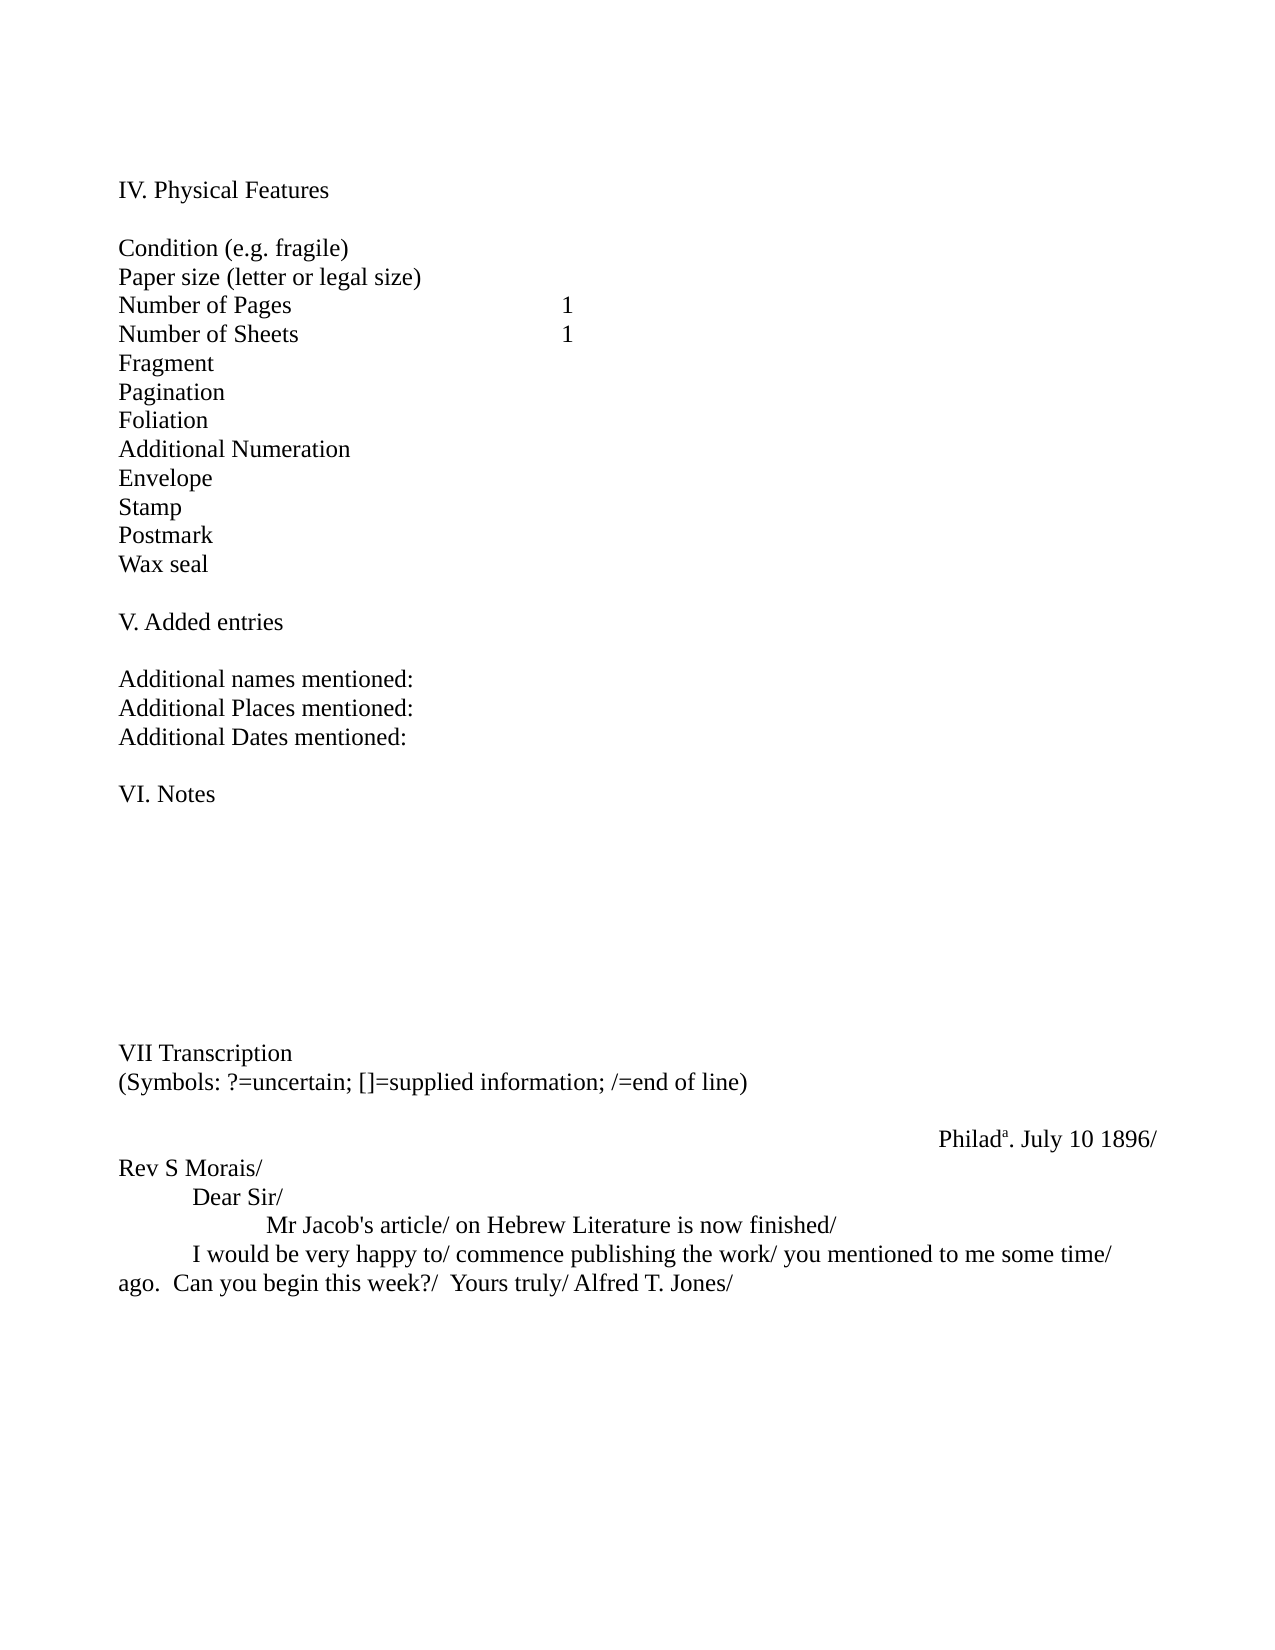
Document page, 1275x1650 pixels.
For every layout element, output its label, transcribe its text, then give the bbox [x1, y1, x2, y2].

text Philada. July 10 1896/ [118, 1124, 1157, 1153]
text Stamp [118, 492, 1157, 521]
text V. Added entries [118, 607, 1157, 636]
text Additional Dates mentioned: [118, 722, 1157, 751]
text Additional names mentioned: [118, 664, 1157, 693]
text (Symbols: ?=uncertain; []=supplied information; /=end of line) [118, 1067, 1157, 1096]
text Mr Jacob's article/ on Hebrew Literature is now finished/ [118, 1211, 1157, 1239]
text Number of Sheets 1 [118, 319, 1157, 348]
text VII Transcription [118, 1038, 1157, 1067]
text Fragment [118, 348, 1157, 377]
text Additional Numeration [118, 434, 1157, 463]
text VI. Notes [118, 779, 1157, 808]
text Wax seal [118, 549, 1157, 578]
text Pagination [118, 377, 1157, 406]
text Number of Pages 1 [118, 291, 1157, 319]
text Rev S Morais/ [118, 1153, 1157, 1182]
text Envelope [118, 463, 1157, 492]
text IV. Physical Features [118, 176, 1157, 204]
text I would be very happy to/ commence publishing the work/ you mentioned to me some time/ ago. Can you begin this week?/ Yours truly/ Alfred T. Jones/ [118, 1239, 1157, 1297]
text Foliation [118, 406, 1157, 434]
text Condition (e.g. fragile) [118, 233, 1157, 262]
text Postma rk [118, 521, 1157, 549]
text Paper size (letter or legal size) [118, 262, 1157, 291]
text Additional Places mentioned: [118, 693, 1157, 722]
text Dear Sir/ [118, 1182, 1157, 1211]
